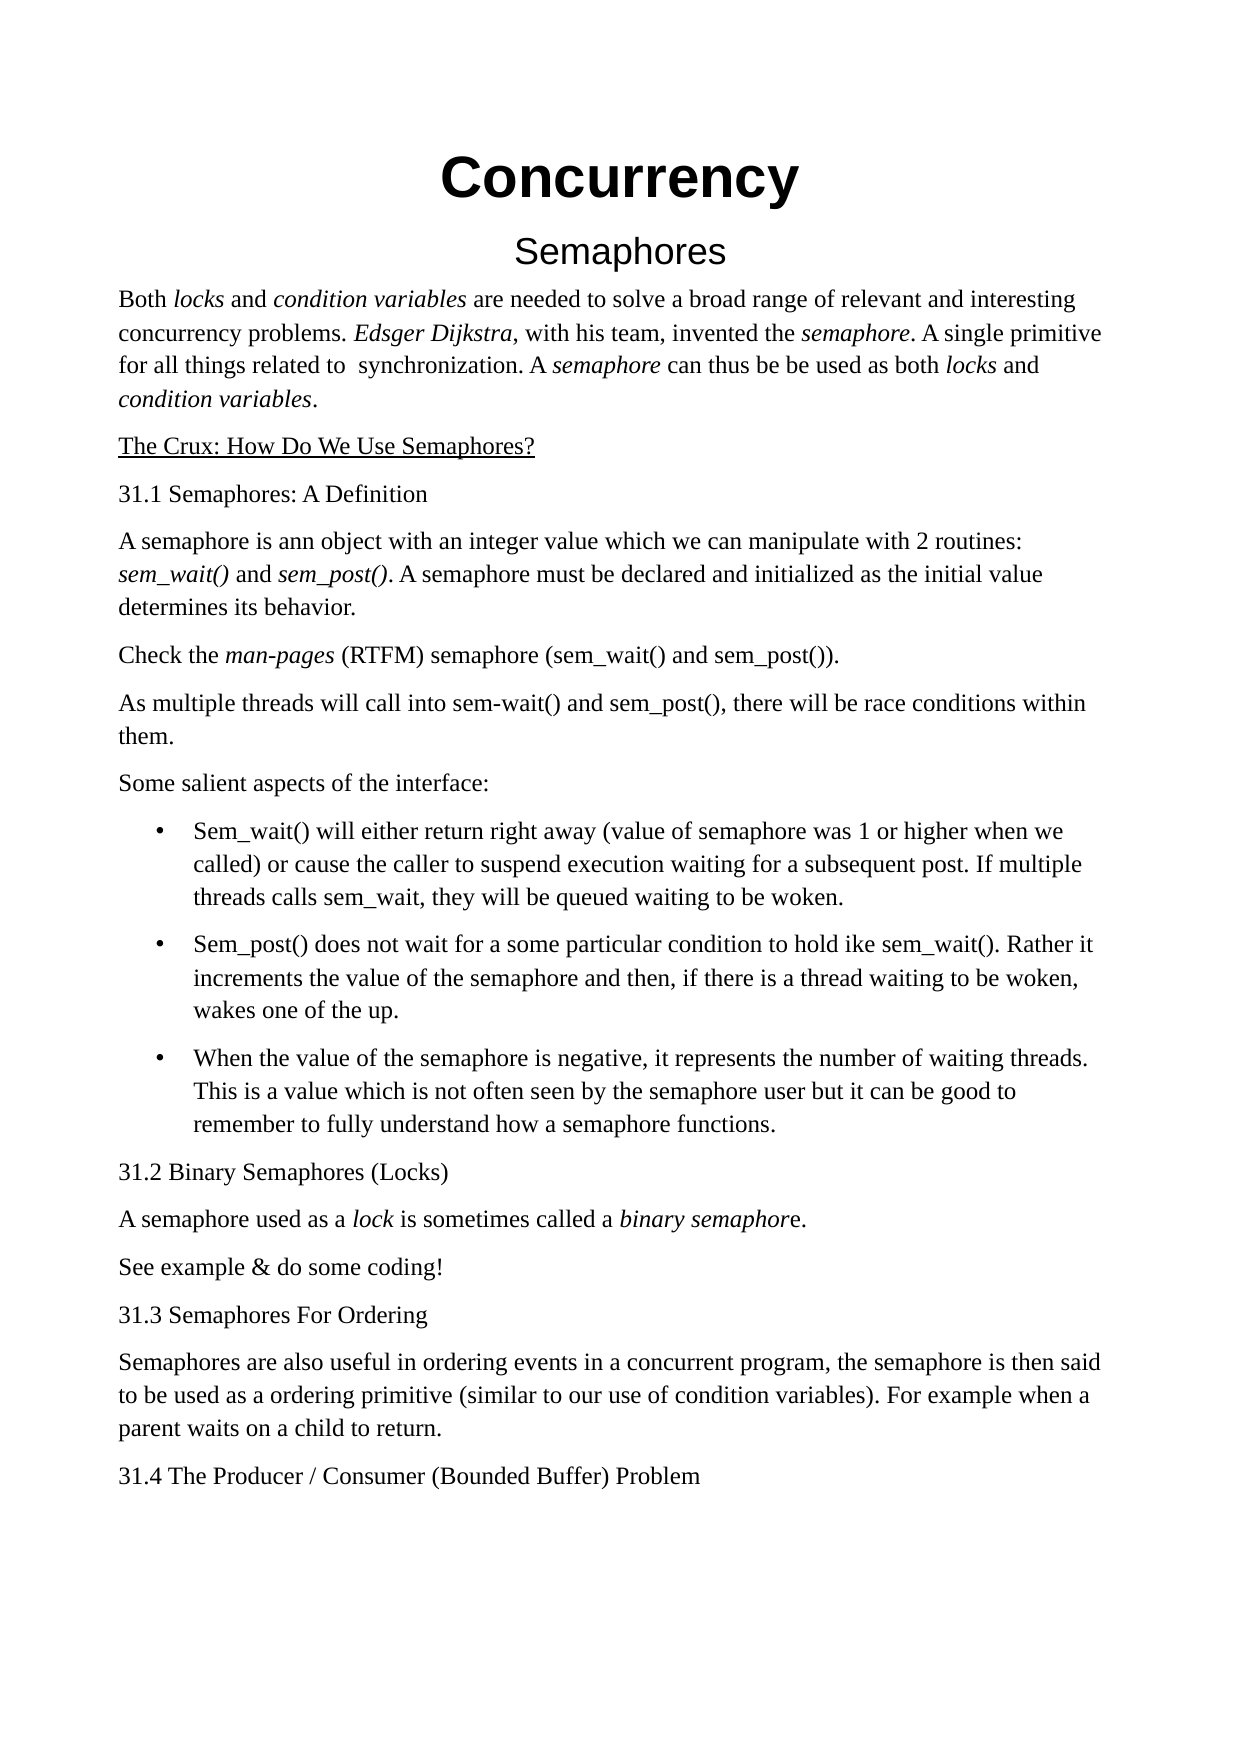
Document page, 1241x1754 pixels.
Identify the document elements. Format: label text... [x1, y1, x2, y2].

list When the value of the semaphore is negative, it represents the number of waiting threads. This is a value which is not often seen by the semaphore user but it can be good to remember to fully understand how a semaphore functions. [156, 1043, 1122, 1138]
text 31.3 Semaphores For Ordering [118, 1300, 1122, 1328]
list Sem_post() does not wait for a some particular condition to hold ike sem_wait(). Rather it increments the value of the semaphore and then, if there is a thread waiting to be woken, wakes one of the up. [156, 929, 1122, 1024]
text Some salient aspects of the interface: [118, 768, 1122, 797]
text The Crux: How Do We Use Semaphores? [118, 431, 1122, 460]
text Check the man-pages (RTFM) semaphore (sem_wait() and sem_post()). [118, 640, 1122, 669]
subtitle Semaphores [118, 229, 1122, 272]
text Both locks and condition variables are needed to solve a broad range of relevant and interesting concurrency problems. Edsger Dijkstra, with his team, invented the semaphore. A single primitive for all things related to synchronization. A semaphore can thus be be used as both locks and condition variables. [118, 284, 1122, 412]
title Concurrency [118, 143, 1122, 210]
text As multiple threads will call into sem-wait() and sem_post(), there will be race conditions within them. [118, 688, 1122, 749]
text 31.4 The Producer / Consumer (Bounded Buffer) Problem [118, 1461, 1122, 1490]
list Sem_wait() will either return right away (value of semaphore was 1 or higher when we called) or cause the caller to suspend execution waiting for a subsequent post. If multiple threads calls sem_wait, they will be queued waiting to be woken. [156, 816, 1122, 911]
text Semaphores are also useful in ordering events in a concurrent program, the semaphore is then said to be used as a ordering primitive (similar to our use of condition variables). For example when a parent waits on a child to return. [118, 1347, 1122, 1442]
text See example & do some coding! [118, 1252, 1122, 1281]
text A semaphore is ann object with an integer value which we can manipulate with 2 routines: sem_wait() and sem_post(). A semaphore must be declared and initialized as the initial value determines its behavior. [118, 526, 1122, 621]
text 31.2 Binary Semaphores (Locks) [118, 1157, 1122, 1186]
text A semaphore used as a lock is sometimes called a binary semaphore. [118, 1204, 1122, 1233]
text 31.1 Semaphores: A Definition [118, 479, 1122, 508]
